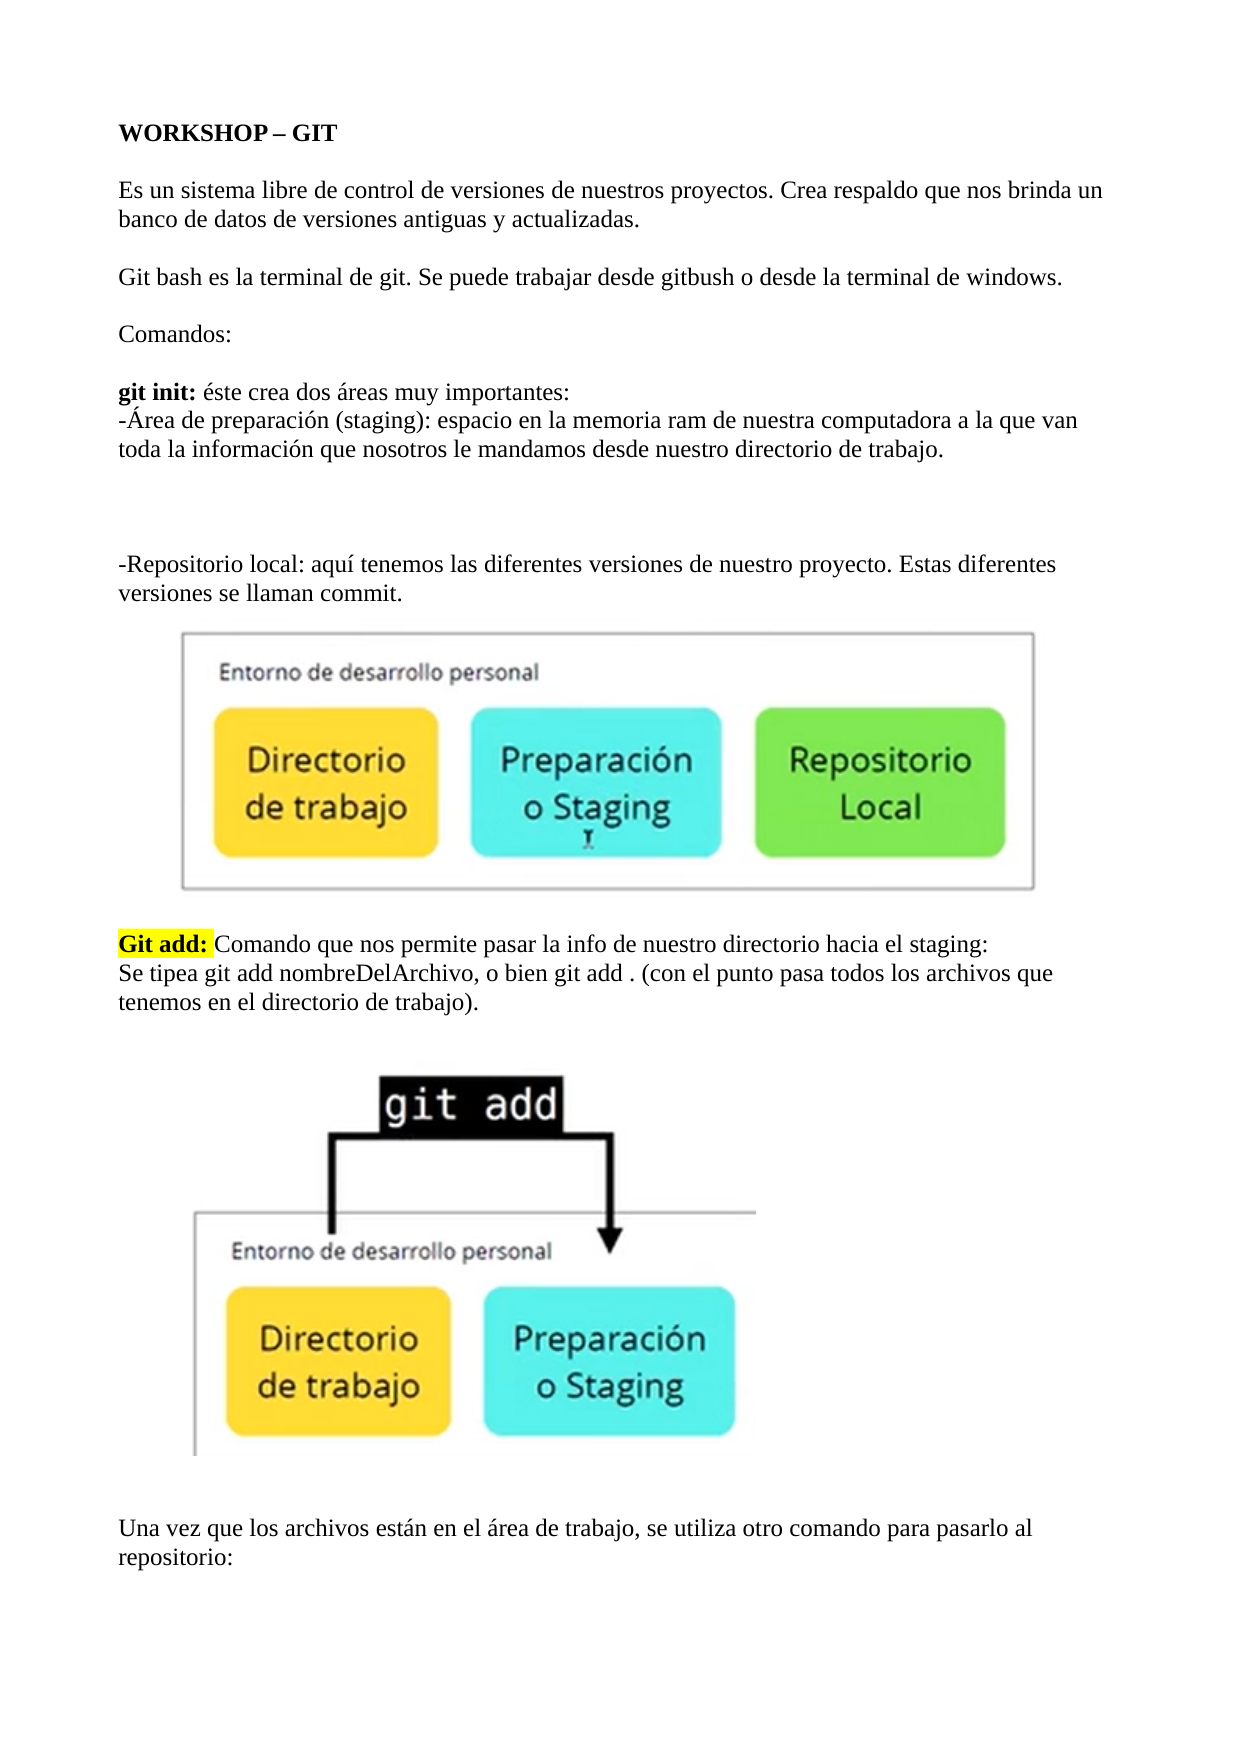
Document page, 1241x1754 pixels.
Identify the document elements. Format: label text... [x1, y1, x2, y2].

text Git bash es la terminal de git. Se puede trabajar desde gitbush o desde la terminal de windows. [118, 262, 1122, 291]
picture [171, 606, 1069, 901]
text git init: éste crea dos áreas muy importantes: [118, 377, 1122, 406]
text WORKSHOP – GIT [118, 118, 1122, 147]
text Una vez que los archivos están en el área de trabajo, se utiliza otro comando para pasarlo al repositorio: [118, 1513, 1122, 1570]
text -Repositorio local: aquí tenemos las diferentes versiones de nuestro proyecto. Estas diferentes versiones se llaman commit. [118, 549, 1122, 607]
text Es un sistema libre de control de versiones de nuestros proyectos. Crea respaldo que nos brinda un banco de datos de versiones antiguas y actualizadas. [118, 176, 1122, 233]
text -Área de preparación (staging): espacio en la memoria ram de nuestra computadora a la que van toda la información que nosotros le mandamos desde nuestro directorio de trabajo. [118, 406, 1122, 463]
text Se tipea git add nombreDelArchivo, o bien git add . (con el punto pasa todos los archivos que tenemos en el directorio de trabajo). [118, 958, 1122, 1016]
text Git add: Comando que nos permite pasar la info de nuestro directorio hacia el staging: [118, 929, 1122, 958]
picture [156, 1052, 757, 1456]
text Comandos: [118, 319, 1122, 348]
